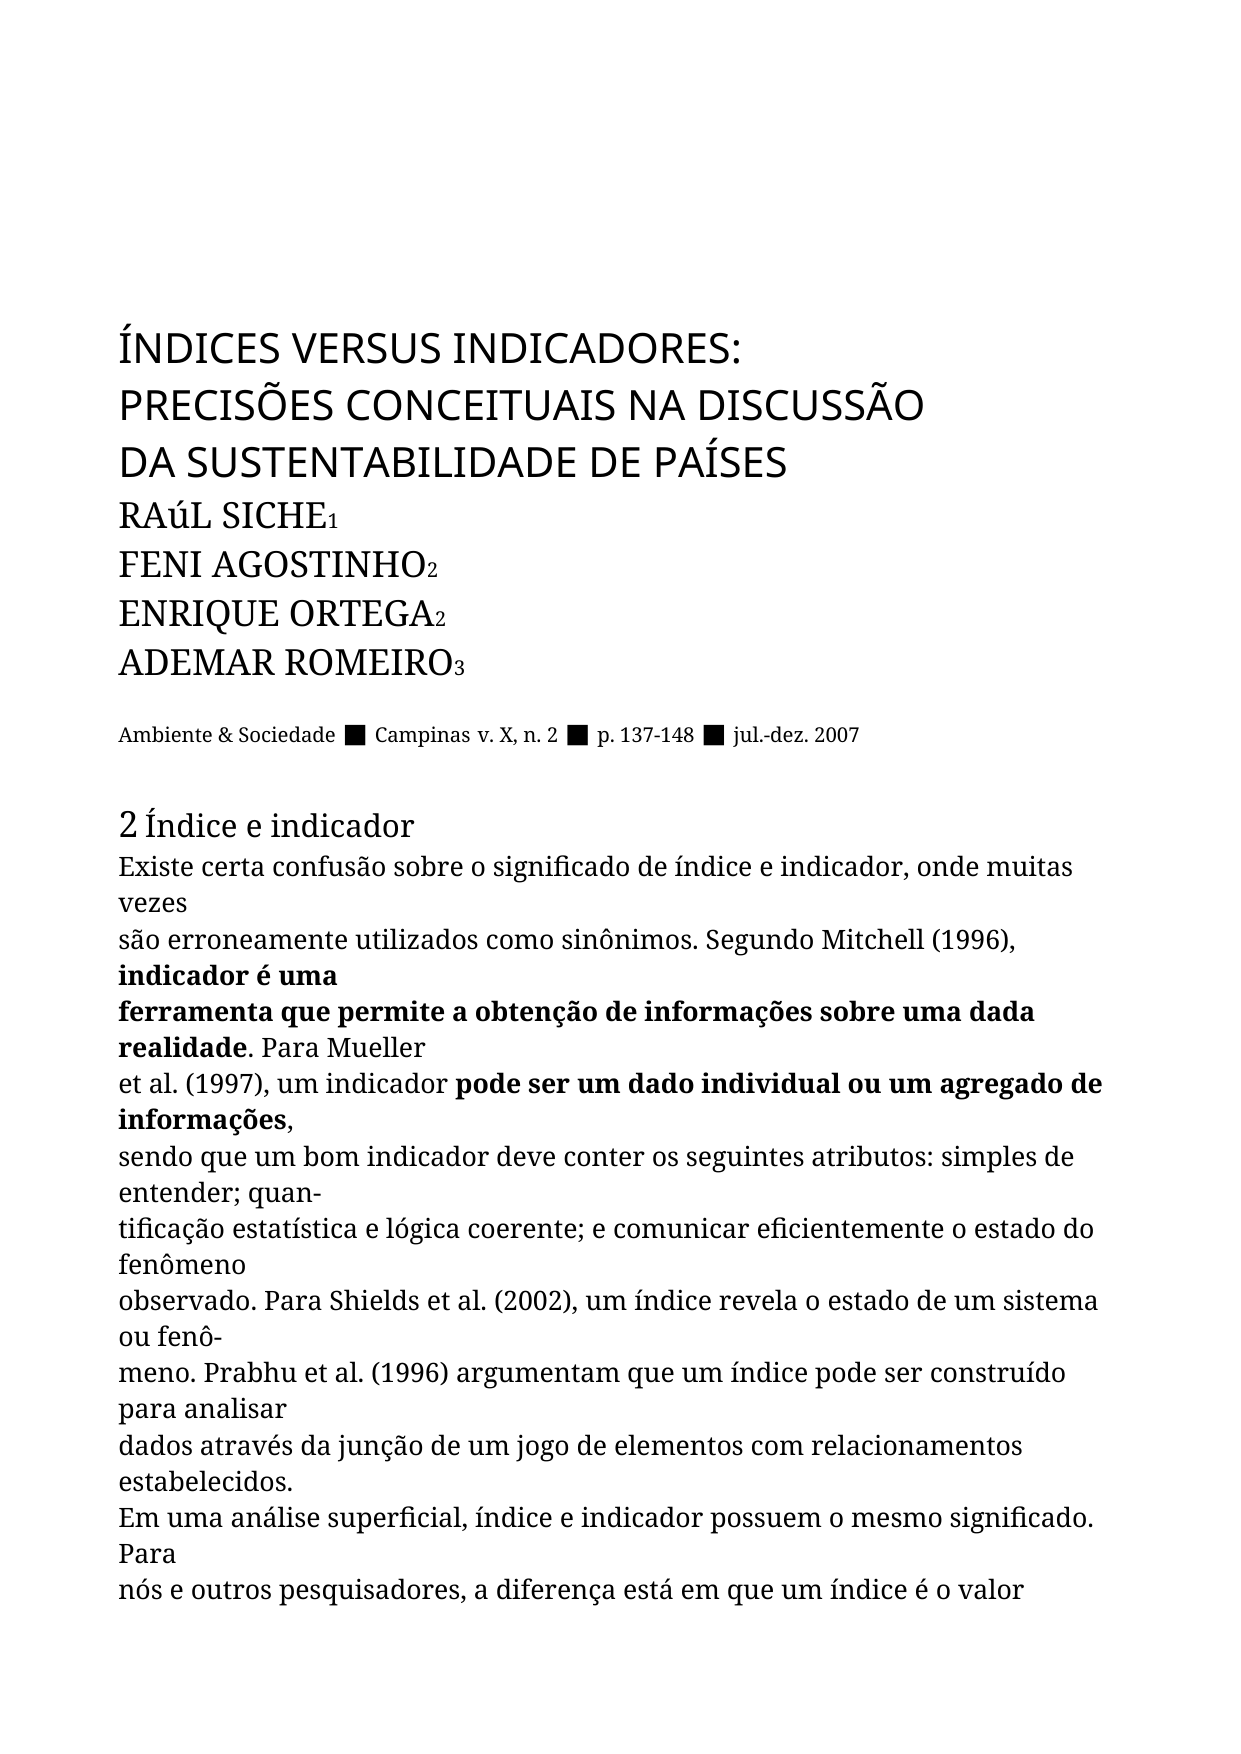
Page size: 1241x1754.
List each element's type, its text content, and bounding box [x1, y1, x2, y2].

text 2 Índice e indicador Existe certa confusão sobre o significado de índice e indicador, onde muitas vezes são erroneamente utilizados como sinônimos. Segundo Mitchell (1996), indicador é uma ferramenta que permite a obtenção de informações sobre uma dada realidade. Para Mueller et al. (1997), um indicador pode ser um dado individual ou um agregado de informações, sendo que um bom indicador deve conter os seguintes atributos: simples de entender; quan- tificação estatística e lógica coerente; e comunicar eficientemente o estado do fenômeno observado. Para Shields et al. (2002), um índice revela o estado de um sistema ou fenô- meno. Prabhu et al. (1996) argumentam que um índice pode ser construído para analisar dados através da junção de um jogo de elementos com relacionamentos estabelecidos. Em uma análise superficial, índice e indicador possuem o mesmo significado. Para nós e outros pesquisadores, a diferença está em que um índice é o valor [118, 799, 1122, 1607]
text Ambiente & Sociedade ■ Campinas v. X, n. 2 ■ p. 137-148 ■ jul.-dez. 2007 [118, 714, 1122, 750]
text ÍNDICES VERSUS INDICADORES: PRECISÕES CONCEITUAIS NA DISCUSSÃO DA SUSTENTABILIDADE DE PAÍSES RAúL SICHE1 FENI AGOSTINHO2 ENRIQUE ORTEGA2 ADEMAR ROMEIRO3 [118, 319, 1122, 714]
